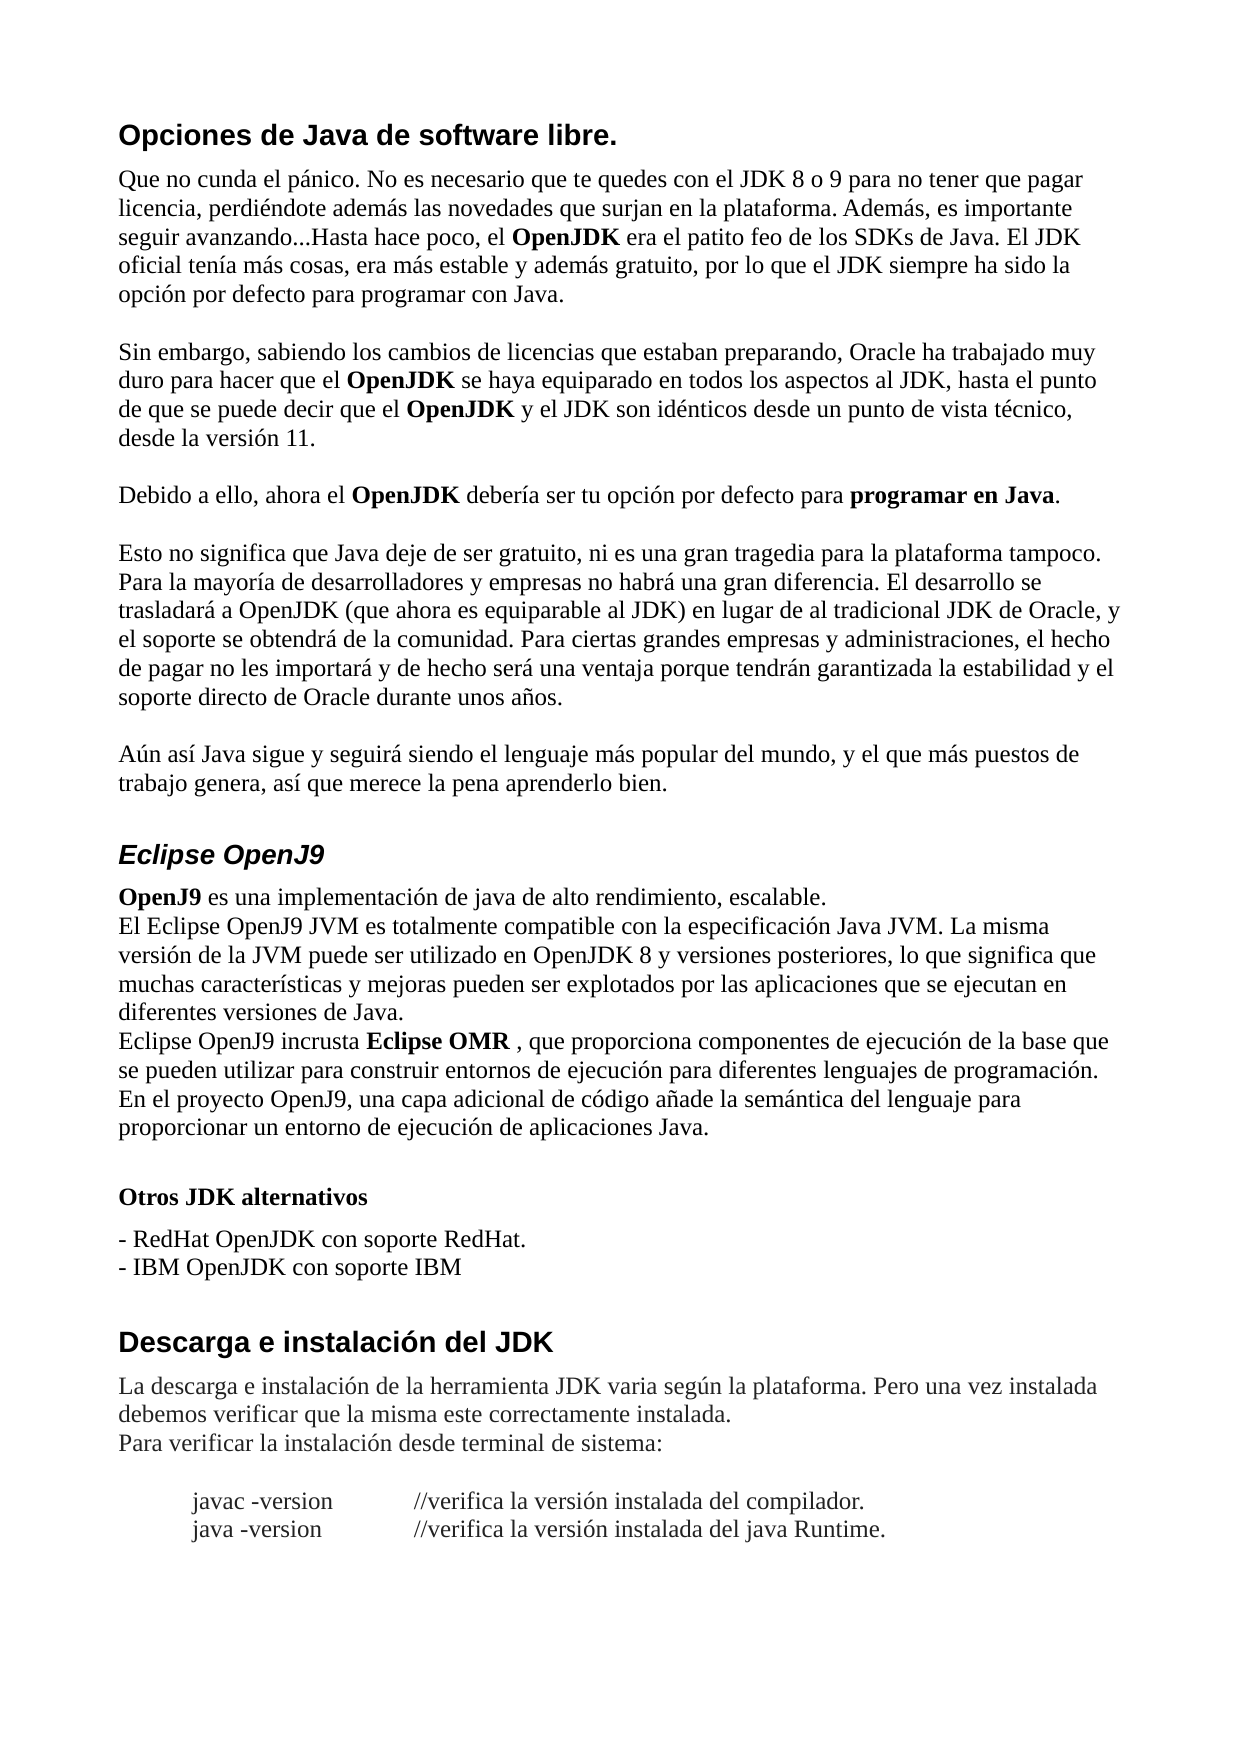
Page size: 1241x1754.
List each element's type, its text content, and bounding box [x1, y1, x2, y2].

text Aún así Java sigue y seguirá siendo el lenguaje más popular del mundo, y el que más puestos de trabajo genera, así que merece la pena aprenderlo bien. [118, 739, 1122, 797]
text OpenJ9 es una implementación de java de alto rendimiento, escalable. [118, 882, 1122, 911]
text La descarga e instalación de la herramienta JDK varia según la plataforma. Pero una vez instalada debemos verificar que la misma este correctamente instalada. [118, 1371, 1122, 1428]
text Eclipse OpenJ9 incrusta Eclipse OMR , que proporciona componentes de ejecución de la base que se pueden utilizar para construir entornos de ejecución para diferentes lenguajes de programación. En el proyecto OpenJ9, una capa adicional de código añade la semántica del lenguaje para proporcionar un entorno de ejecución de aplicaciones Java. [118, 1026, 1122, 1141]
text java -version //verifica la versión instalada del java Runtime. [118, 1514, 1122, 1543]
text Esto no significa que Java deje de ser gratuito, ni es una gran tragedia para la plataforma tampoco. Para la mayoría de desarrolladores y empresas no habrá una gran diferencia. El desarrollo se trasladará a OpenJDK (que ahora es equiparable al JDK) en lugar de al tradicional JDK de Oracle, y el soporte se obtendrá de la comunidad. Para ciertas grandes empresas y administraciones, el hecho de pagar no les importará y de hecho será una ventaja porque tendrán garantizada la estabilidad y el soporte directo de Oracle durante unos años. [118, 538, 1122, 711]
subtitle Opciones de Java de software libre. [118, 118, 1122, 152]
text javac -version //verifica la versión instalada del compilador. [118, 1486, 1122, 1514]
text Que no cunda el pánico. No es necesario que te quedes con el JDK 8 o 9 para no tener que pagar licencia, perdiéndote además las novedades que surjan en la plataforma. Además, es importante seguir avanzando...Hasta hace poco, el OpenJDK era el patito feo de los SDKs de Java. El JDK oficial tenía más cosas, era más estable y además gratuito, por lo que el JDK siempre ha sido la opción por defecto para programar con Java. [118, 164, 1122, 308]
text - IBM OpenJDK con soporte IBM [118, 1252, 1122, 1281]
text Para verificar la instalación desde terminal de sistema: [118, 1428, 1122, 1457]
subtitle Otros JDK alternativos [118, 1182, 1122, 1211]
text - RedHat OpenJDK con soporte RedHat. [118, 1224, 1122, 1252]
text Sin embargo, sabiendo los cambios de licencias que estaban preparando, Oracle ha trabajado muy duro para hacer que el OpenJDK se haya equiparado en todos los aspectos al JDK, hasta el punto de que se puede decir que el OpenJDK y el JDK son idénticos desde un punto de vista técnico, desde la versión 11. [118, 337, 1122, 452]
subtitle Descarga e instalación del JDK [118, 1324, 1122, 1358]
text El Eclipse OpenJ9 JVM es totalmente compatible con la especificación Java JVM. La misma versión de la JVM puede ser utilizado en OpenJDK 8 y versiones posteriores, lo que significa que muchas características y mejoras pueden ser explotados por las aplicaciones que se ejecutan en diferentes versiones de Java. [118, 911, 1122, 1026]
text Debido a ello, ahora el OpenJDK debería ser tu opción por defecto para programar en Java. [118, 481, 1122, 509]
subtitle Eclipse OpenJ9 [118, 838, 1122, 870]
